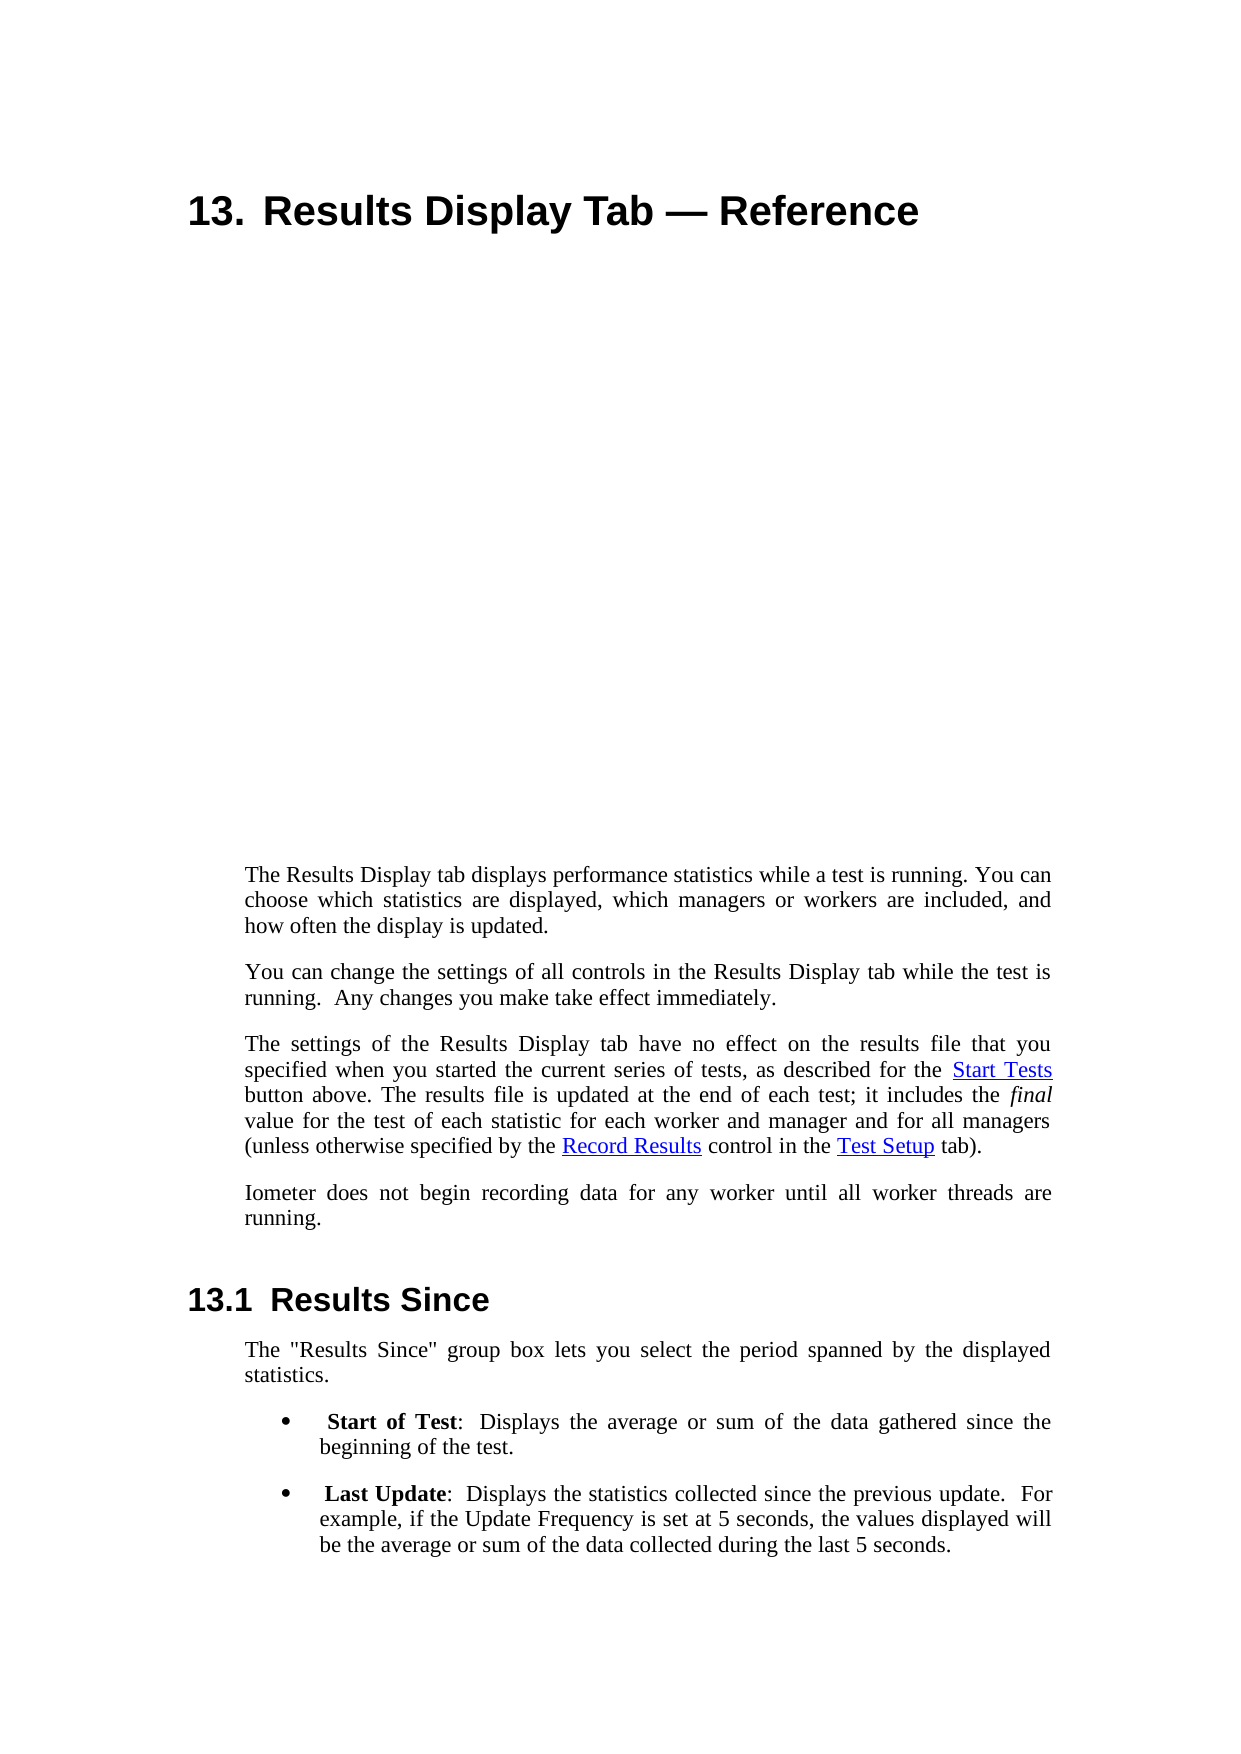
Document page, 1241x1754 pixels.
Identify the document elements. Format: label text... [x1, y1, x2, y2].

text The Results Display tab displays performance statistics while a test is running. You can choose which statistics are displayed, which managers or workers are included, and how often the display is updated. [244, 862, 1053, 938]
text Iometer does not begin recording data for any worker until all worker threads are running. [244, 1179, 1053, 1231]
text The "Results Since" group box lets you select the period spanned by the displayed statistics. [244, 1337, 1053, 1388]
text The settings of the Results Display tab have no effect on the results file that you specified when you started the current series of tests, as described for the Start Tests button above. The results file is updated at the end of each test; it includes the final value for the test of each statistic for each worker and manager and for all managers (unless otherwise specified by the Record Results control in the Test Setup tab). [244, 1031, 1053, 1159]
text You can change the settings of all controls in the Results Display tab while the test is running. Any changes you make take effect immediately. [244, 959, 1053, 1010]
subtitle 13. Results Display Tab — Reference [187, 187, 1053, 234]
subtitle 13.1 Results Since [187, 1281, 1053, 1318]
text  Start of Test: Displays the average or sum of the data gathered since the beginning of the test. [282, 1409, 1053, 1460]
text  Last Update: Displays the statistics collected since the previous update. For example, if the Update Frequency is set at 5 seconds, the values displayed will be the average or sum of the data collected during the last 5 seconds. [282, 1481, 1053, 1557]
